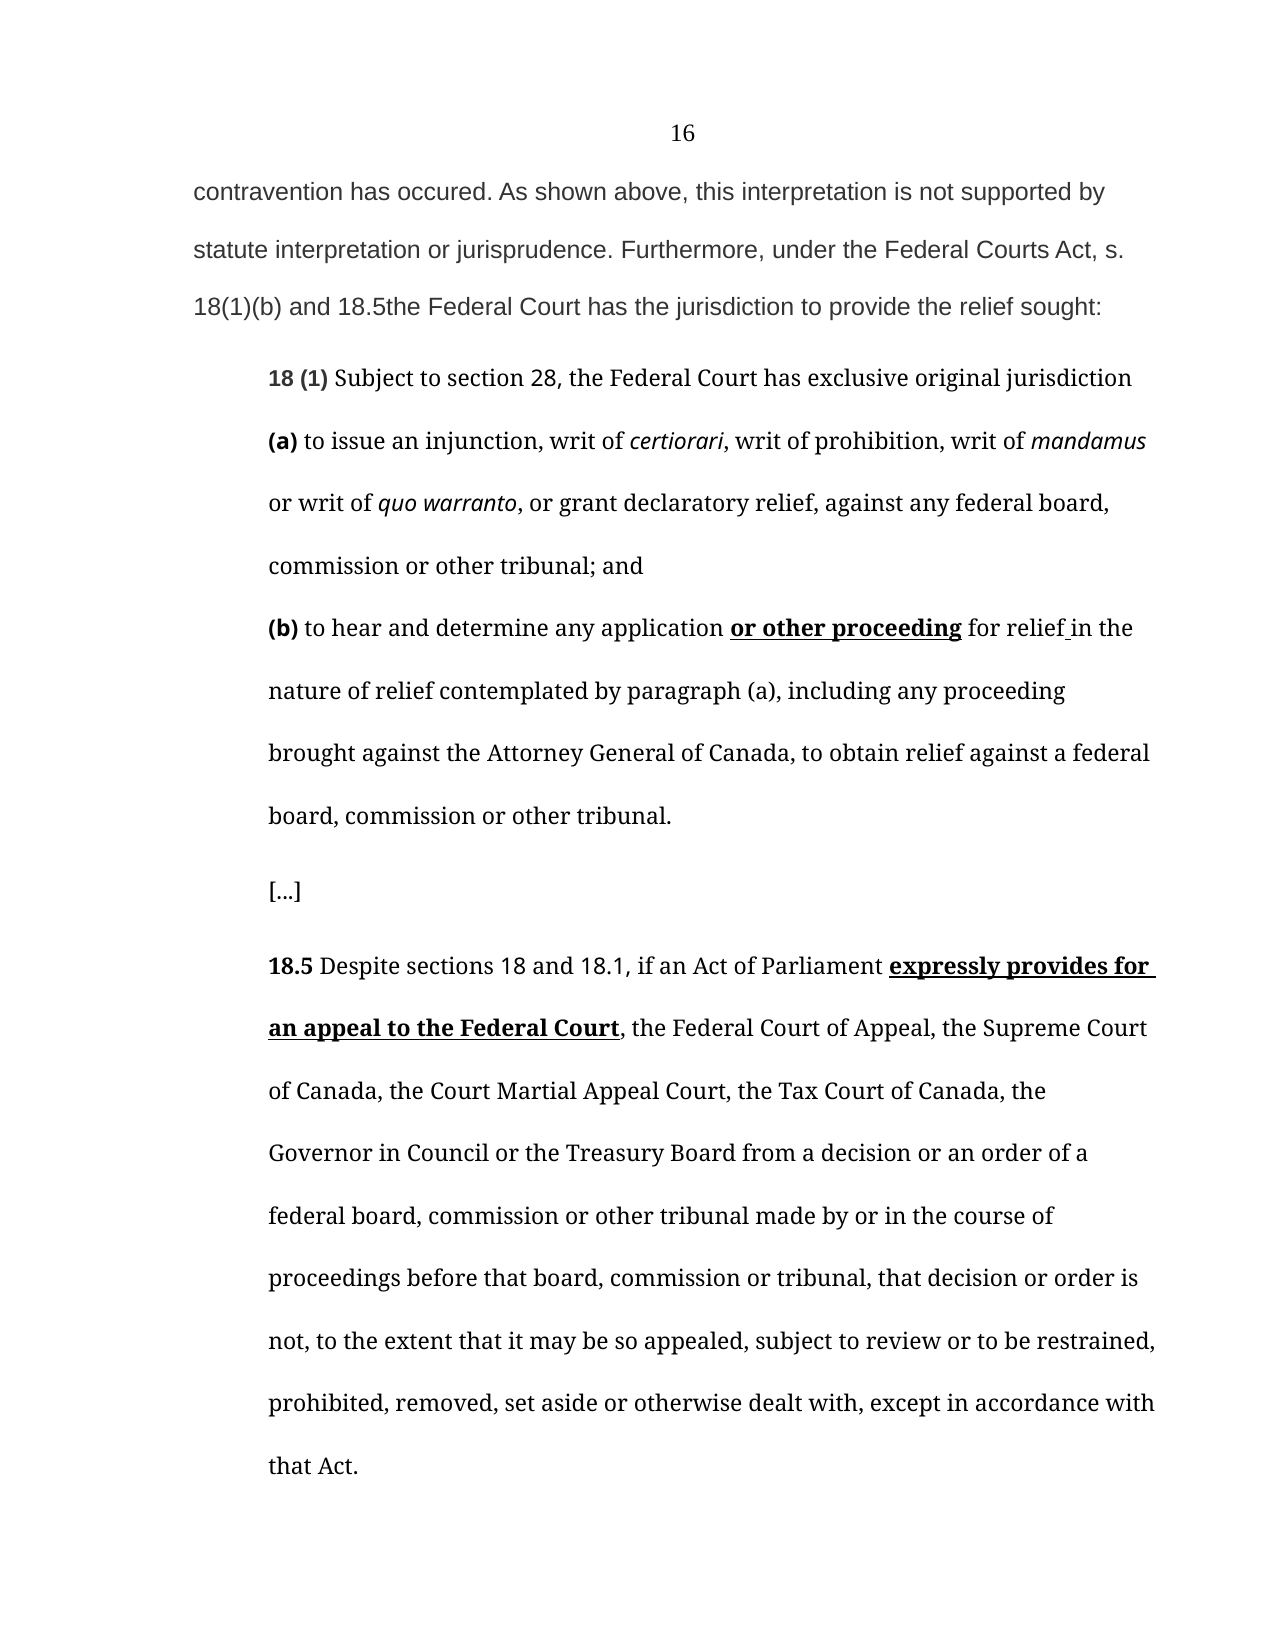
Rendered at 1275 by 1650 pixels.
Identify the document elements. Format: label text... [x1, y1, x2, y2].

subtitle 18 (1) Subject to section 28, the Federal Court has exclusive original jurisdiction (a) to issue an injunction, writ of certiorari, writ of prohibition, writ of mandamus or writ of quo warranto, or grant declaratory relief, against any federal board, commission or other tribunal; and (b) to hear and determine any application or other proceeding for relief in the nature of relief contemplated by paragraph (a), including any proceeding brought against the Attorney General of Canada, to obtain relief against a federal board, commission or other tribunal. [231, 362, 1157, 831]
subtitle contravention has occured. As shown above, this interpretation is not supported by statute interpretation or jurisprudence. Furthermore, under the Federal Courts Act, s. 18(1)(b) and 18.5the Federal Court has the jurisdiction to provide the relief sought: [156, 177, 1157, 321]
subtitle [...] [231, 874, 1157, 906]
subtitle 18.5 Despite sections 18 and 18.1, if an Act of Parliament expressly provides for an appeal to the Federal Court, the Federal Court of Appeal, the Supreme Court of Canada, the Court Martial Appeal Court, the Tax Court of Canada, the Governor in Council or the Treasury Board from a decision or an order of a federal board, commission or other tribunal made by or in the course of proceedings before that board, commission or tribunal, that decision or order is not, to the extent that it may be so appealed, subject to review or to be restrained, prohibited, removed, set aside or otherwise dealt with, except in accordance with that Act. [231, 949, 1157, 1481]
